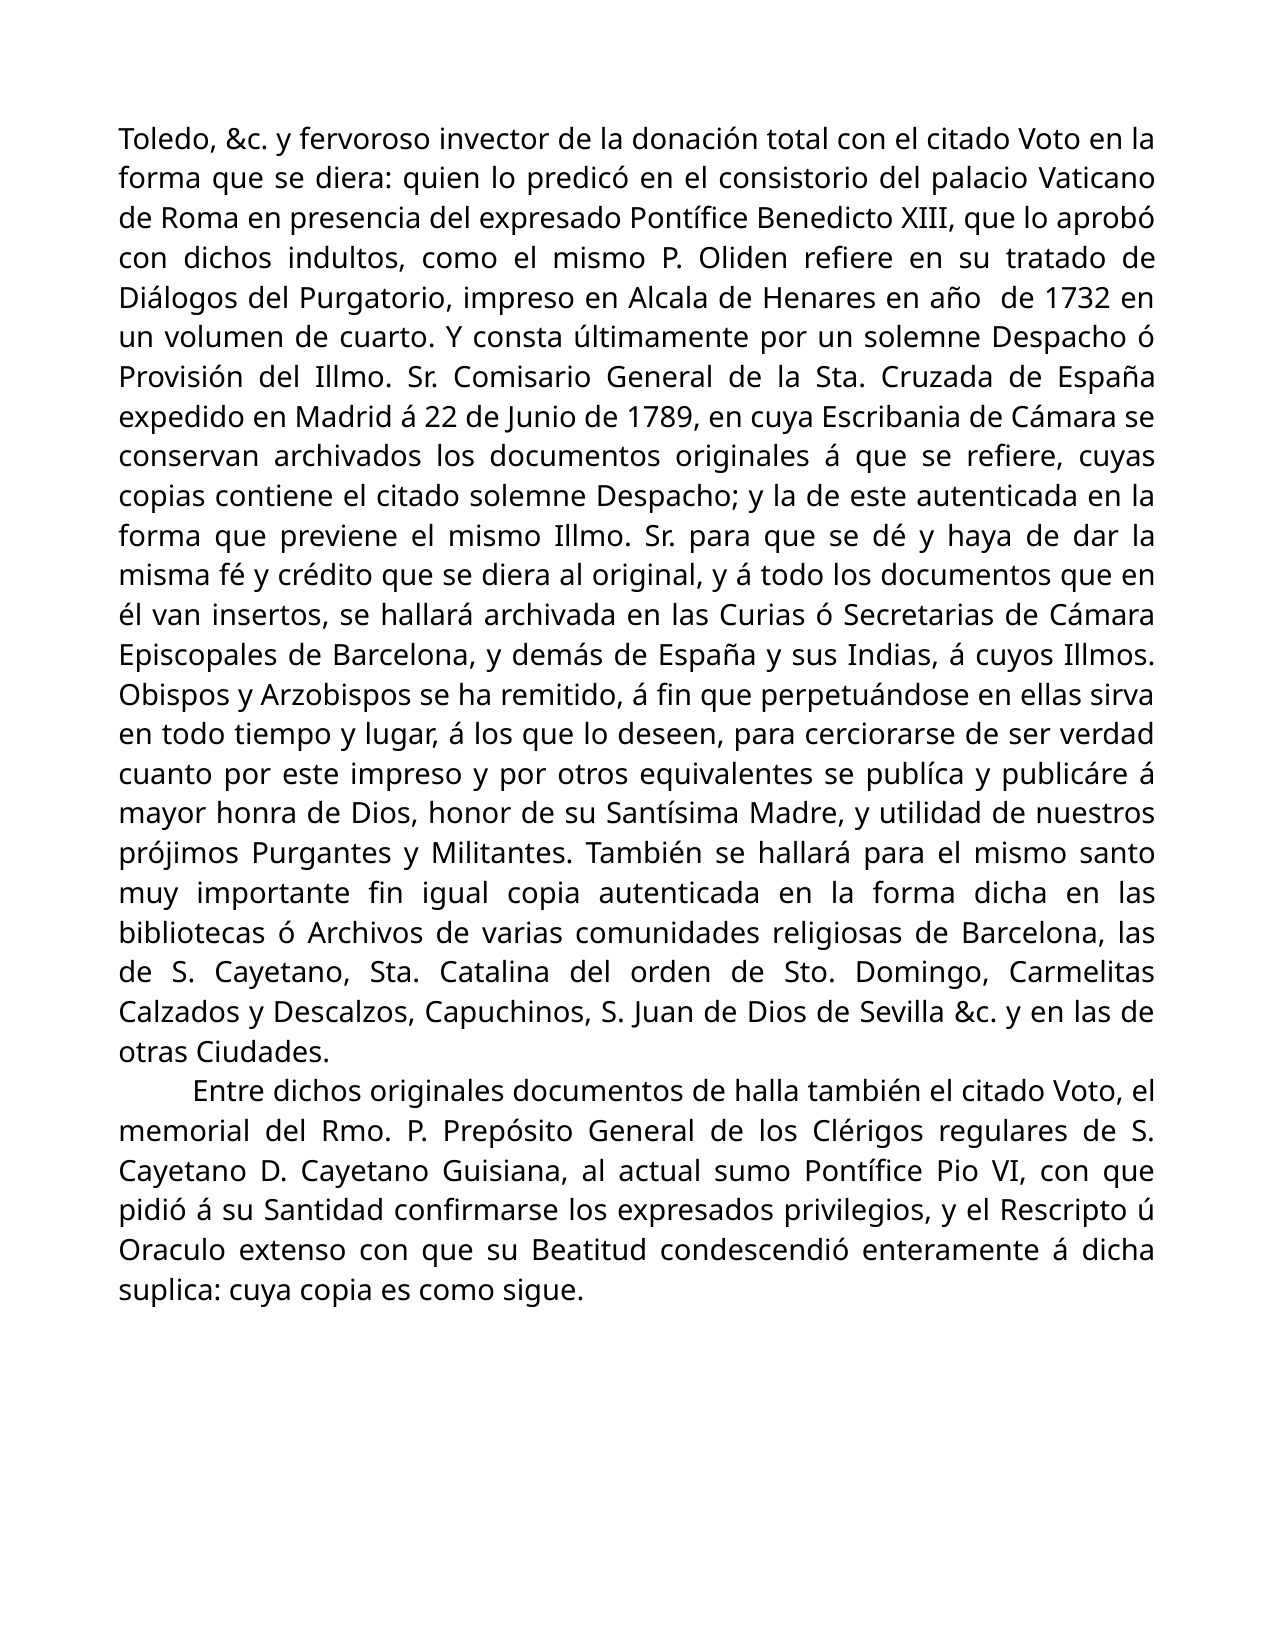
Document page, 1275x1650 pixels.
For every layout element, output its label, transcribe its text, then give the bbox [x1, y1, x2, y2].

text Toledo, &c. y fervoroso invector de la donación total con el citado Voto en la forma que se diera: quien lo predicó en el consistorio del palacio Vaticano de Roma en presencia del expresado Pontífice Benedicto XIII, que lo aprobó con dichos indultos, como el mismo P. Oliden refiere en su tratado de Diálogos del Purgatorio, impreso en Alcala de Henares en año de 1732 en un volumen de cuarto. Y consta últimamente por un solemne Despacho ó Provisión del Illmo. Sr. Comisario General de la Sta. Cruzada de España expedido en Madrid á 22 de Junio de 1789, en cuya Escribania de Cámara se conservan archivados los documentos originales á que se refiere, cuyas copias contiene el citado solemne Despacho; y la de este autenticada en la forma que previene el mismo Illmo. Sr. para que se dé y haya de dar la misma fé y crédito que se diera al original, y á todo los documentos que en él van insertos, se hallará archivada en las Curias ó Secretarias de Cámara Episcopales de Barcelona, y demás de España y sus Indias, á cuyos Illmos. Obispos y Arzobispos se ha remitido, á fin que perpetuándose en ellas sirva en todo tiempo y lugar, á los que lo deseen, para cerciorarse de ser verdad cuanto por este impreso y por otros equivalentes se publíca y publicáre á mayor honra de Dios, honor de su Santísima Madre, y utilidad de nuestros prójimos Purgantes y Militantes. También se hallará para el mismo santo muy importante fin igual copia autenticada en la forma dicha en las bibliotecas ó Archivos de varias comunidades religiosas de Barcelona, las de S. Cayetano, Sta. Catalina del orden de Sto. Domingo, Carmelitas Calzados y Descalzos, Capuchinos, S. Juan de Dios de Sevilla &c. y en las de otras Ciudades. [118, 118, 1157, 1071]
text Entre dichos originales documentos de halla también el citado Voto, el memorial del Rmo. P. Prepósito General de los Clérigos regulares de S. Cayetano D. Cayetano Guisiana, al actual sumo Pontífice Pio VI, con que pidió á su Santidad confirmarse los expresados privilegios, y el Rescripto ú Oraculo extenso con que su Beatitud condescendió enteramente á dicha suplica: cuya copia es como sigue. [118, 1071, 1157, 1309]
